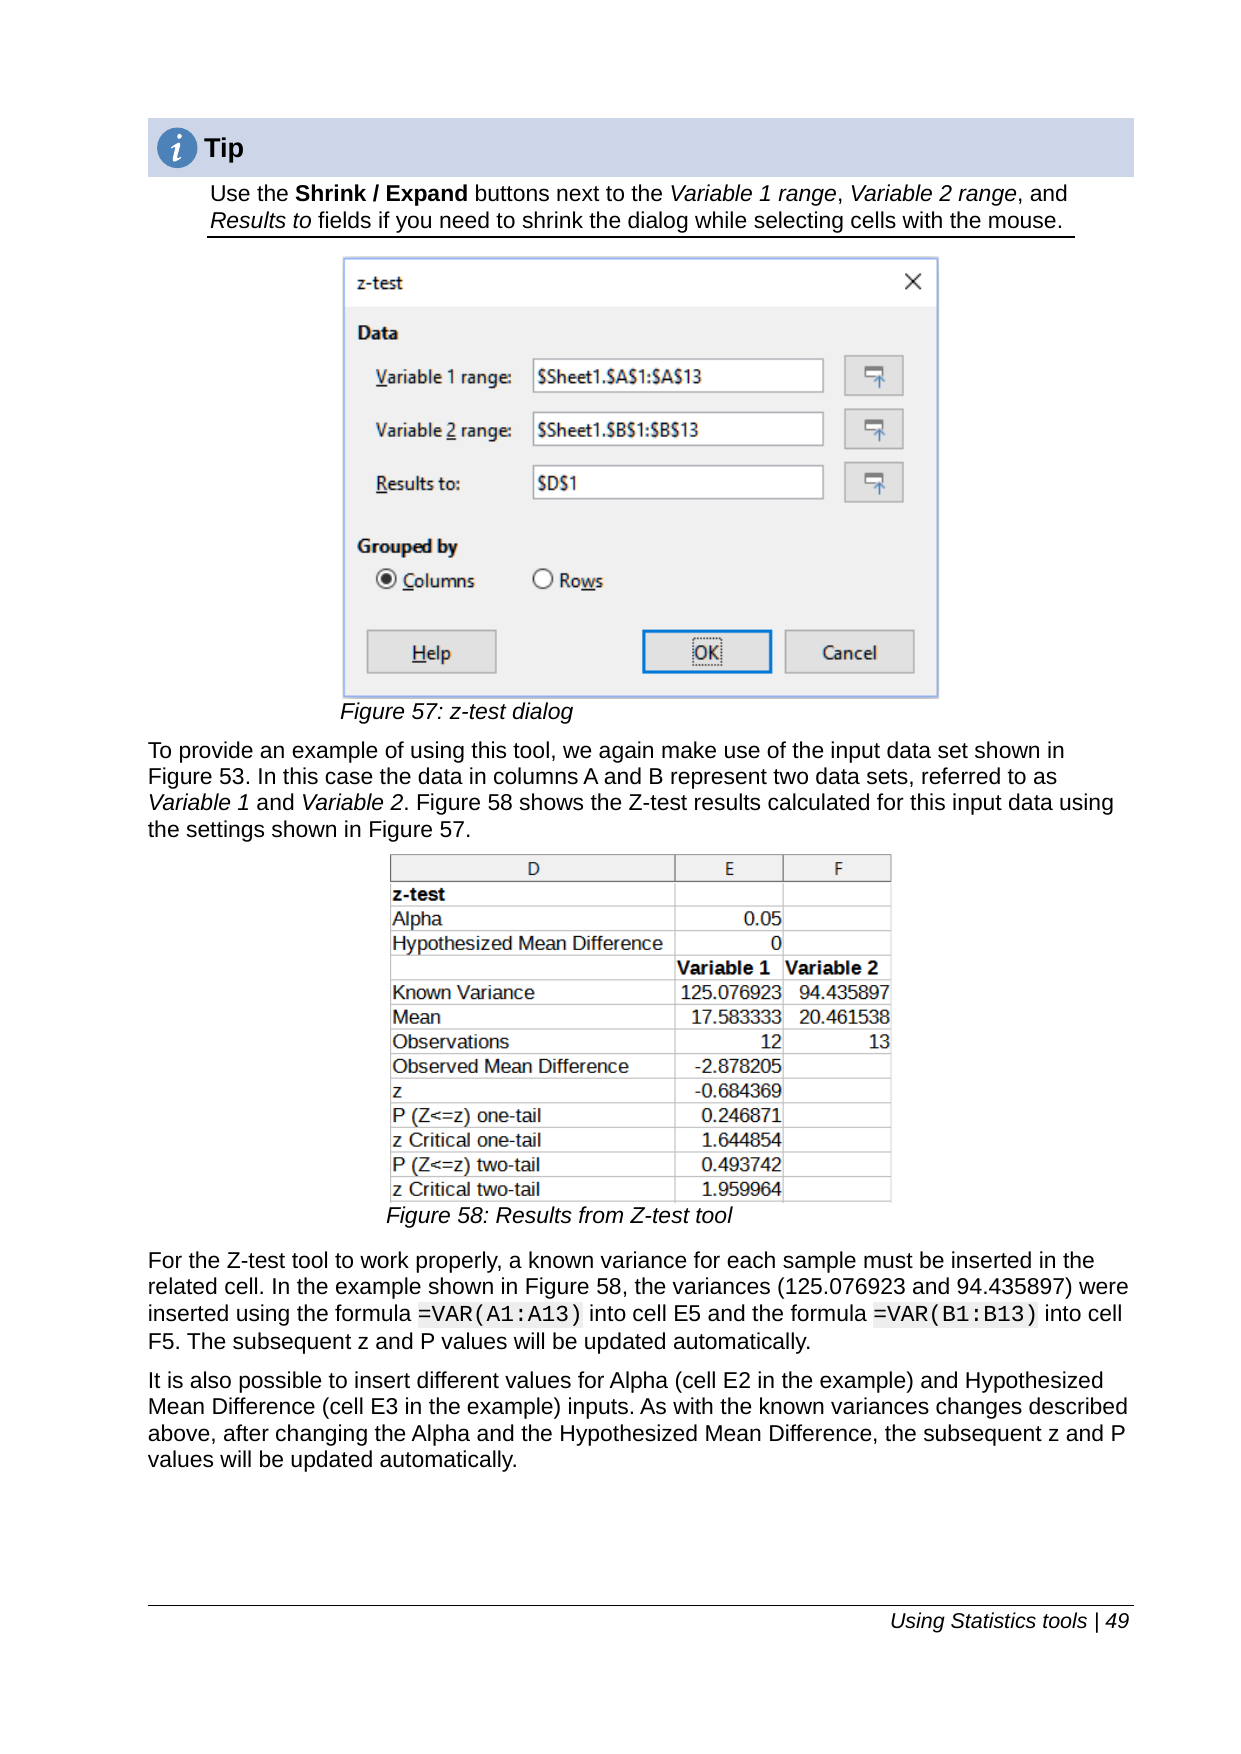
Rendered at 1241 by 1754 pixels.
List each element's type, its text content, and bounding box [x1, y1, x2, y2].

picture [342, 256, 940, 699]
text For the Z-test tool to work properly, a known variance for each sample must be inserted in the related cell. In the example shown in Figure 58, the variances (125.076923 and 94.435897) were inserted using the formula =VAR(A1:A13) into cell E5 and the formula =VAR(B1:B13) into cell F5. The subsequent z and P values will be updated automatically. [148, 1247, 1134, 1354]
subtitle Tip [148, 118, 1134, 177]
text Figure 58: Results from Z-test tool [386, 854, 896, 1229]
text It is also possible to insert different values for Alpha (cell E2 in the example) and Hypothesized Mean Difference (cell E3 in the example) inputs. As with the known variances changes described above, after changing the Alpha and the Hypothesized Mean Difference, the subsequent z and P values will be updated automatically. [148, 1367, 1134, 1472]
text Figure 57: z-test dialog [340, 256, 942, 724]
text To provide an example of using this tool, we again make use of the input data set shown in Figure 53. In this case the data in columns A and B represent two data sets, referred to as Variable 1 and Variable 2. Figure 58 shows the Z-test results calculated for this input data using the settings shown in Figure 57. [148, 737, 1134, 842]
picture [390, 854, 892, 1203]
text Use the Shrink / Expand buttons next to the Variable 1 range, Variable 2 range, and Results to fields if you need to shrink the dialog while selecting cells with the mouse. [207, 177, 1075, 236]
